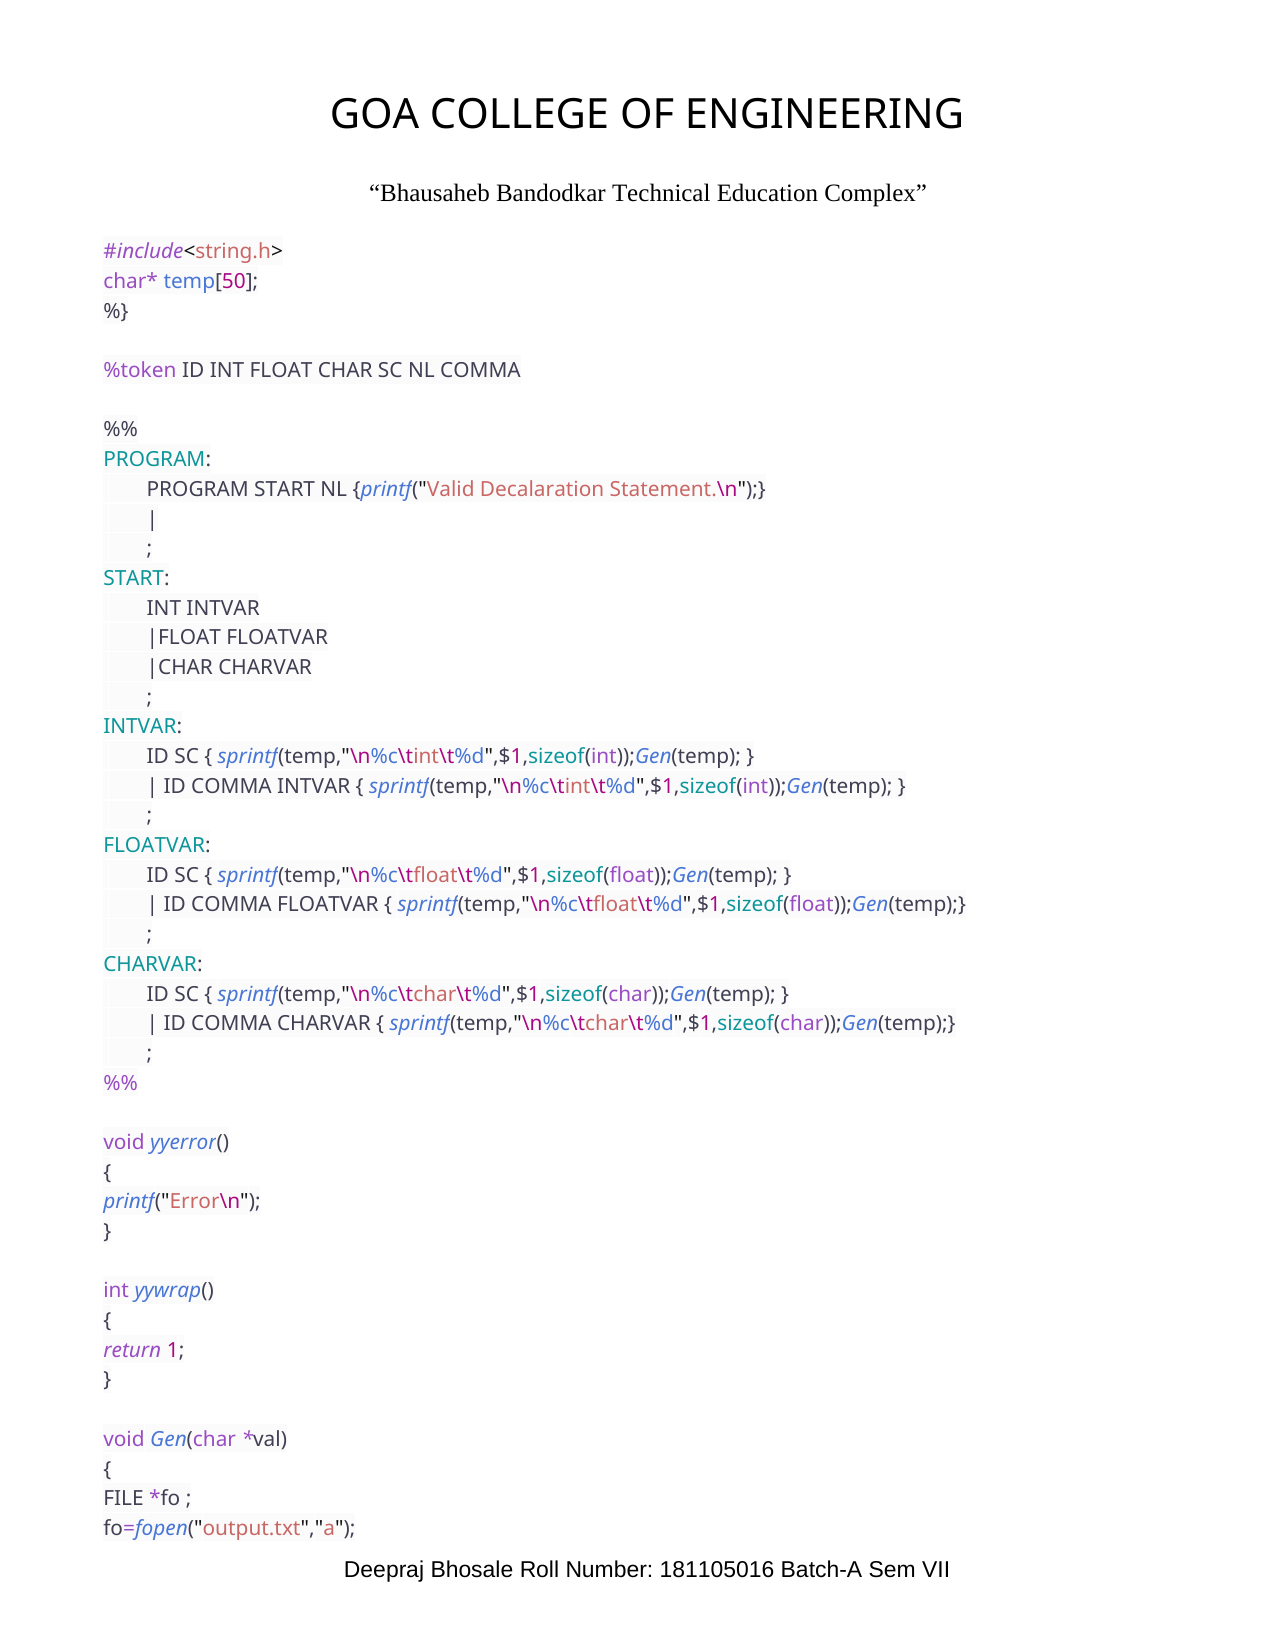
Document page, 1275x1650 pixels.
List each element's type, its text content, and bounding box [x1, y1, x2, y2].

text FLOATVAR: [103, 829, 1191, 859]
text ID SC { sprintf(temp,"\n%c\tchar\t%d",$1,sizeof(char));Gen(temp); } [103, 977, 1191, 1007]
text fo=fopen("output.txt","a"); [103, 1512, 1191, 1541]
text INT INTVAR [103, 591, 1191, 621]
text ID SC { sprintf(temp,"\n%c\tfloat\t%d",$1,sizeof(float));Gen(temp); } [103, 859, 1191, 888]
text ; [103, 681, 1191, 710]
text return 1; [103, 1334, 1191, 1363]
text |FLOAT FLOATVAR [103, 621, 1191, 651]
text char* temp[50]; [103, 265, 1191, 294]
text { [103, 1156, 1191, 1185]
text { [103, 1452, 1191, 1482]
text | [103, 502, 1191, 532]
text %% [103, 413, 1191, 443]
text ; [103, 799, 1191, 829]
text int yywrap() [103, 1274, 1191, 1304]
text } [103, 1363, 1191, 1393]
text CHARVAR: [103, 948, 1191, 977]
text void yyerror() [103, 1126, 1191, 1156]
text %% [103, 1066, 1191, 1096]
text %token ID INT FLOAT CHAR SC NL COMMA [103, 354, 1191, 384]
text } [103, 1215, 1191, 1244]
text ; [103, 1037, 1191, 1066]
text | ID COMMA INTVAR { sprintf(temp,"\n%c\tint\t%d",$1,sizeof(int));Gen(temp); } [103, 769, 1191, 799]
text %} [103, 294, 1191, 324]
text FILE *fo ; [103, 1482, 1191, 1512]
text { [103, 1304, 1191, 1334]
text #include<string.h> [103, 235, 1191, 265]
text void Gen(char *val) [103, 1423, 1191, 1452]
text |CHAR CHARVAR [103, 651, 1191, 681]
text ID SC { sprintf(temp,"\n%c\tint\t%d",$1,sizeof(int));Gen(temp); } [103, 740, 1191, 769]
text PROGRAM START NL {printf("Valid Decalaration Statement.\n");} [103, 473, 1191, 502]
text INTVAR: [103, 710, 1191, 740]
text PROGRAM: [103, 443, 1191, 473]
text | ID COMMA CHARVAR { sprintf(temp,"\n%c\tchar\t%d",$1,sizeof(char));Gen(temp);} [103, 1007, 1191, 1037]
text START: [103, 562, 1191, 591]
text ; [103, 532, 1191, 562]
text printf("Error\n"); [103, 1185, 1191, 1215]
text ; [103, 918, 1191, 948]
text | ID COMMA FLOATVAR { sprintf(temp,"\n%c\tfloat\t%d",$1,sizeof(float));Gen(temp);} [103, 888, 1191, 918]
